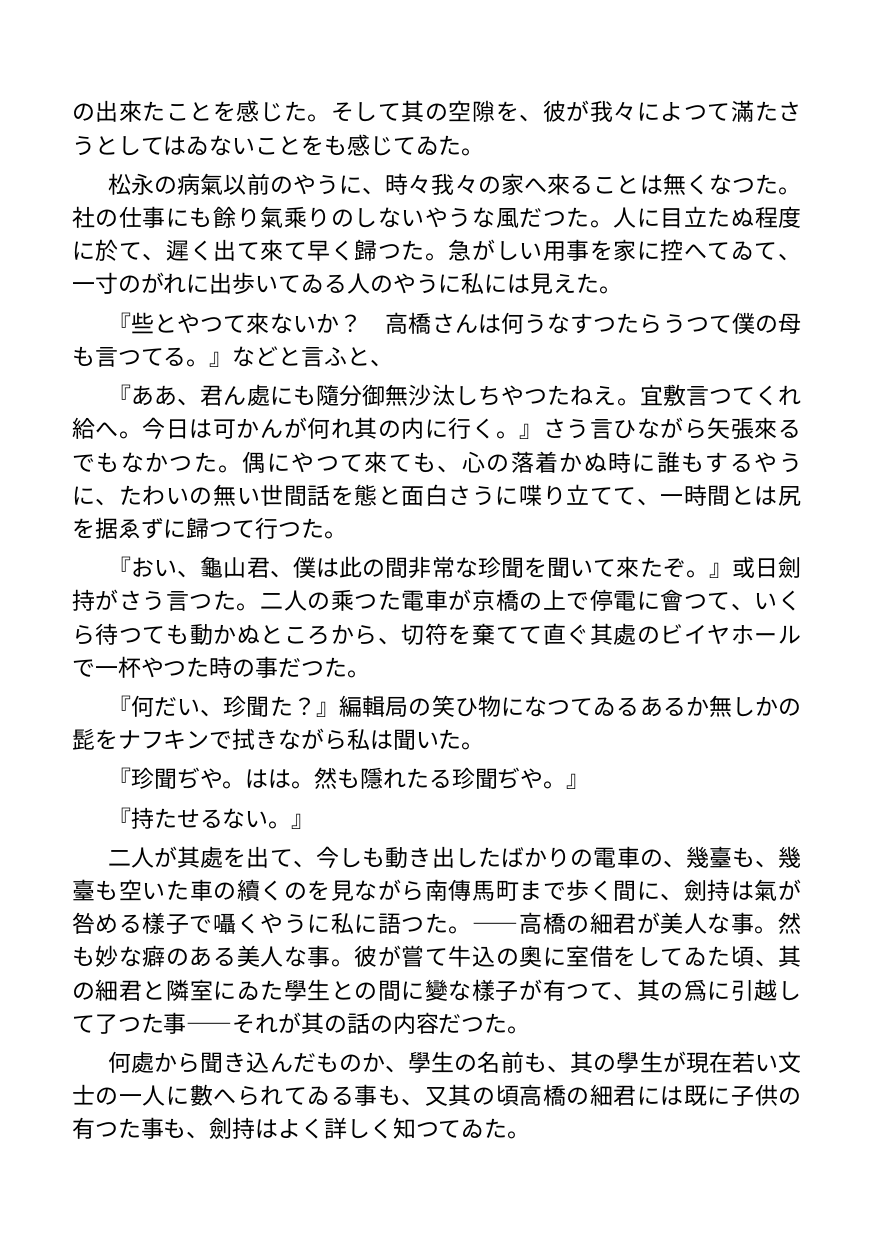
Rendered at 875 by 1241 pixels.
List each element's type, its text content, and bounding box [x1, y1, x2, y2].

text 『些とやつて來ないか？ 高橋さんは何うなすつたらうつて僕の母も言つてる。』などと言ふと、 [72, 306, 802, 372]
text 『ああ、君ん處にも隨分御無沙汰しちやつたねえ。宜敷言つてくれ給へ。今日は可かんが何れ其の内に行く。』さう言ひながら矢張來るでもなかつた。偶にやつて來ても、心の落着かぬ時に誰もするやうに、たわいの無い世間話を態と面白さうに喋り立てて、一時間とは尻を据ゑずに歸つて行つた。 [72, 378, 802, 544]
text 二人が其處を出て、今しも動き出したばかりの電車の、幾臺も、幾臺も空いた車の續くのを見ながら南傳馬町まで歩く間に、劍持は氣が咎める樣子で囁くやうに私に語つた。――高橋の細君が美人な事。然も妙な癖のある美人な事。彼が嘗て牛込の奧に室借をしてゐた頃、其の細君と隣室にゐた學生との間に變な樣子が有つて、其の爲に引越して了つた事――それが其の話の内容だつた。 [72, 839, 802, 1039]
text 『珍聞ぢや。はは。然も隱れたる珍聞ぢや。』 [72, 761, 802, 794]
text 『持たせるない。』 [72, 800, 802, 834]
text 『何だい、珍聞た？』編輯局の笑ひ物になつてゐるあるか無しかの髭をナフキンで拭きながら私は聞いた。 [72, 689, 802, 755]
text の出來たことを感じた。そして其の空隙を、彼が我々によつて滿たさうとしてはゐないことをも感じてゐた。 [72, 94, 802, 161]
text 『おい、龜山君、僕は此の間非常な珍聞を聞いて來たぞ。』或日劍持がさう言つた。二人の乘つた電車が京橋の上で停電に會つて、いくら待つても動かぬところから、切符を棄てて直ぐ其處のビイヤホールで一杯やつた時の事だつた。 [72, 550, 802, 683]
text 何處から聞き込んだものか、學生の名前も、其の學生が現在若い文士の一人に數へられてゐる事も、又其の頃高橋の細君には既に子供の有つた事も、劍持はよく詳しく知つてゐた。 [72, 1045, 802, 1144]
text 松永の病氣以前のやうに、時々我々の家へ來ることは無くなつた。社の仕事にも餘り氣乘りのしないやうな風だつた。人に目立たぬ程度に於て、遲く出て來て早く歸つた。急がしい用事を家に控へてゐて、一寸のがれに出歩いてゐる人のやうに私には見えた。 [72, 167, 802, 299]
